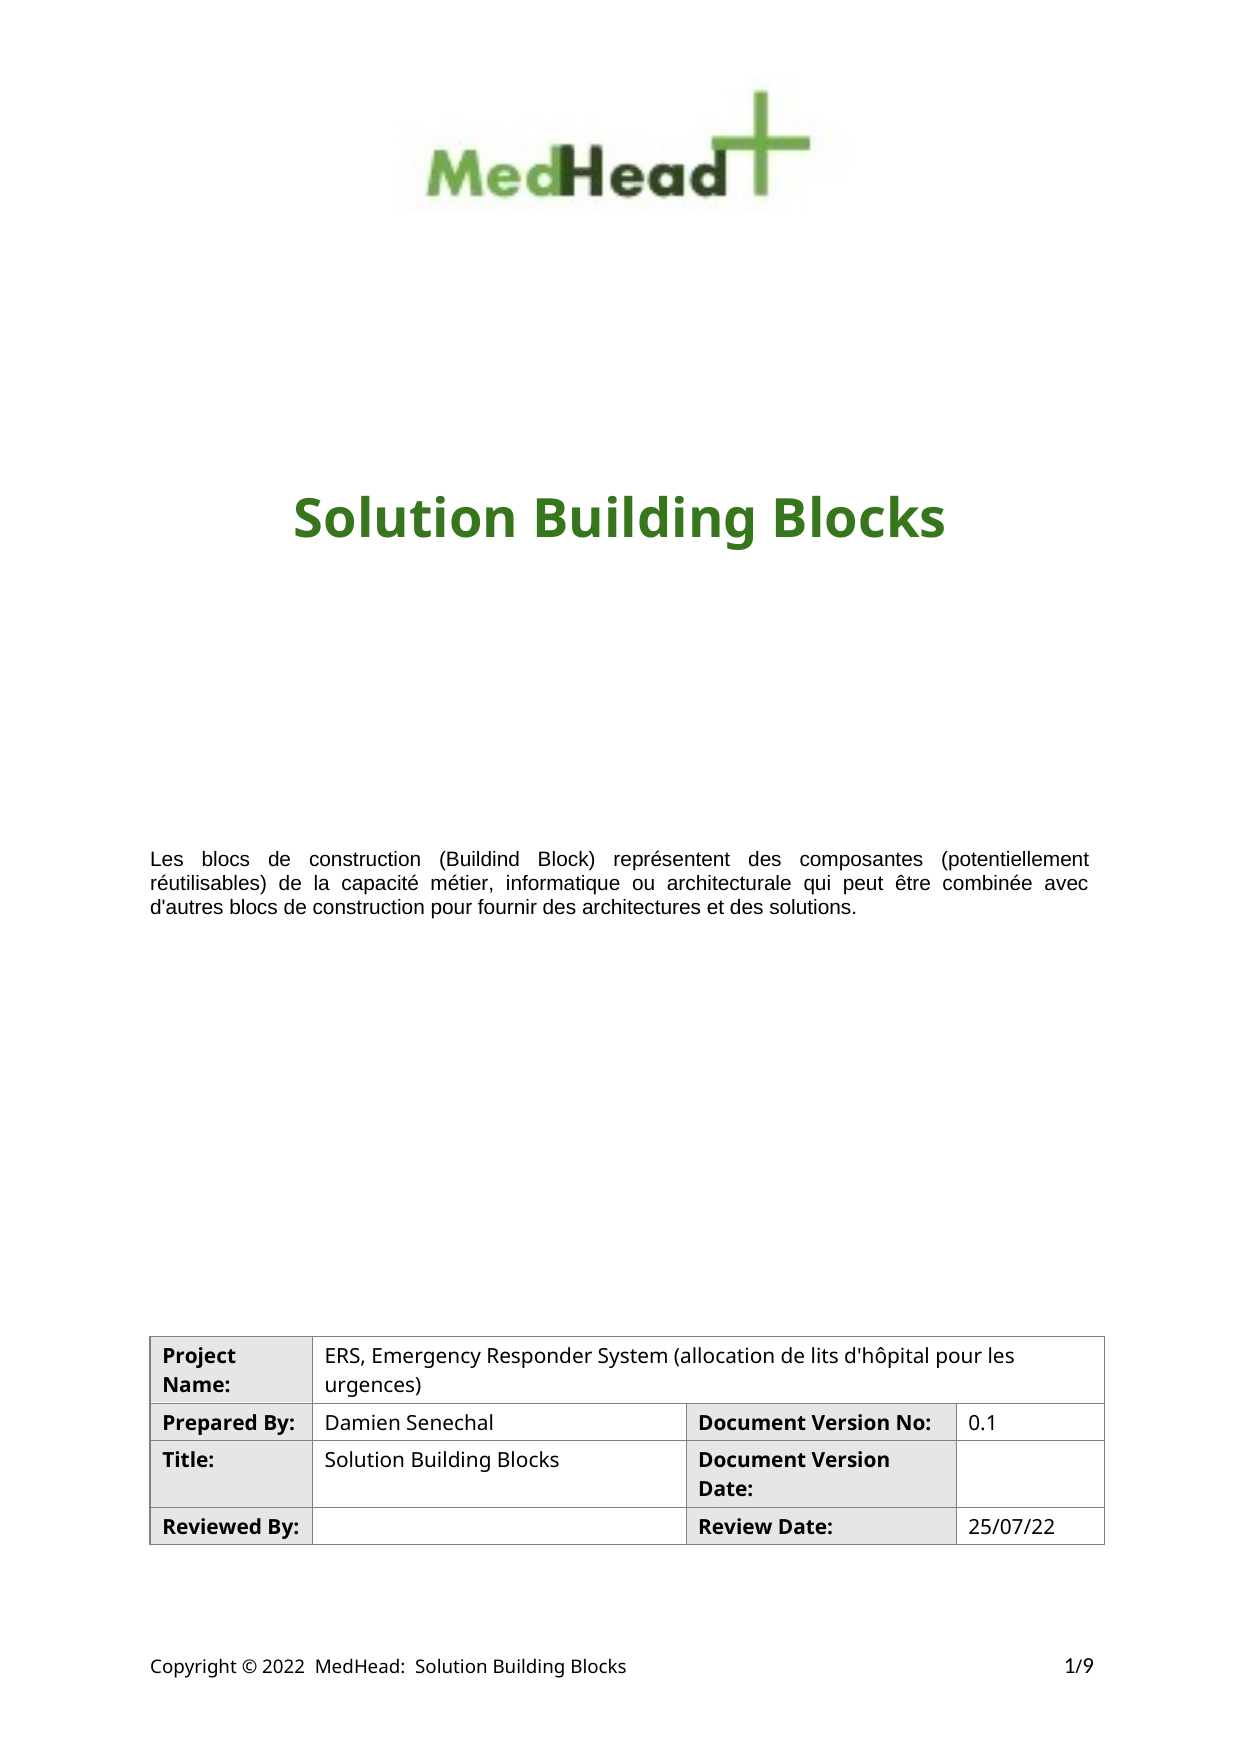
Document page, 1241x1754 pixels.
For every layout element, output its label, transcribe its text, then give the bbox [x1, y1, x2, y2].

table_cell [957, 1441, 1104, 1507]
table_cell 0.1 [957, 1404, 1104, 1440]
table_cell Review Date: [687, 1508, 956, 1544]
table_cell Prepared By: [151, 1404, 312, 1440]
table_cell [313, 1508, 686, 1544]
table_cell Document Version No: [687, 1404, 956, 1440]
table_cell Solution Building Blocks [313, 1441, 686, 1507]
text Les blocs de construction (Buildind Block) représentent des composantes (potentiellement réutilisables) de la capacité métier, informatique ou architecturale qui peut être combinée avec d'autres blocs de construction pour fournir des architectures et des solutions. [150, 847, 1090, 919]
table_cell Reviewed By: [151, 1508, 312, 1544]
table_cell Damien Senechal [313, 1404, 686, 1440]
table_cell Title: [151, 1441, 312, 1507]
picture [390, 75, 850, 211]
table_header Project Name: [151, 1337, 312, 1402]
table_cell 25/07/22 [957, 1508, 1104, 1544]
table_cell Document Version Date: [687, 1441, 956, 1507]
table_header ERS, Emergency Responder System (allocation de lits d'hôpital pour les urgences) [313, 1337, 1104, 1402]
title Solution Building Blocks [150, 479, 1090, 553]
